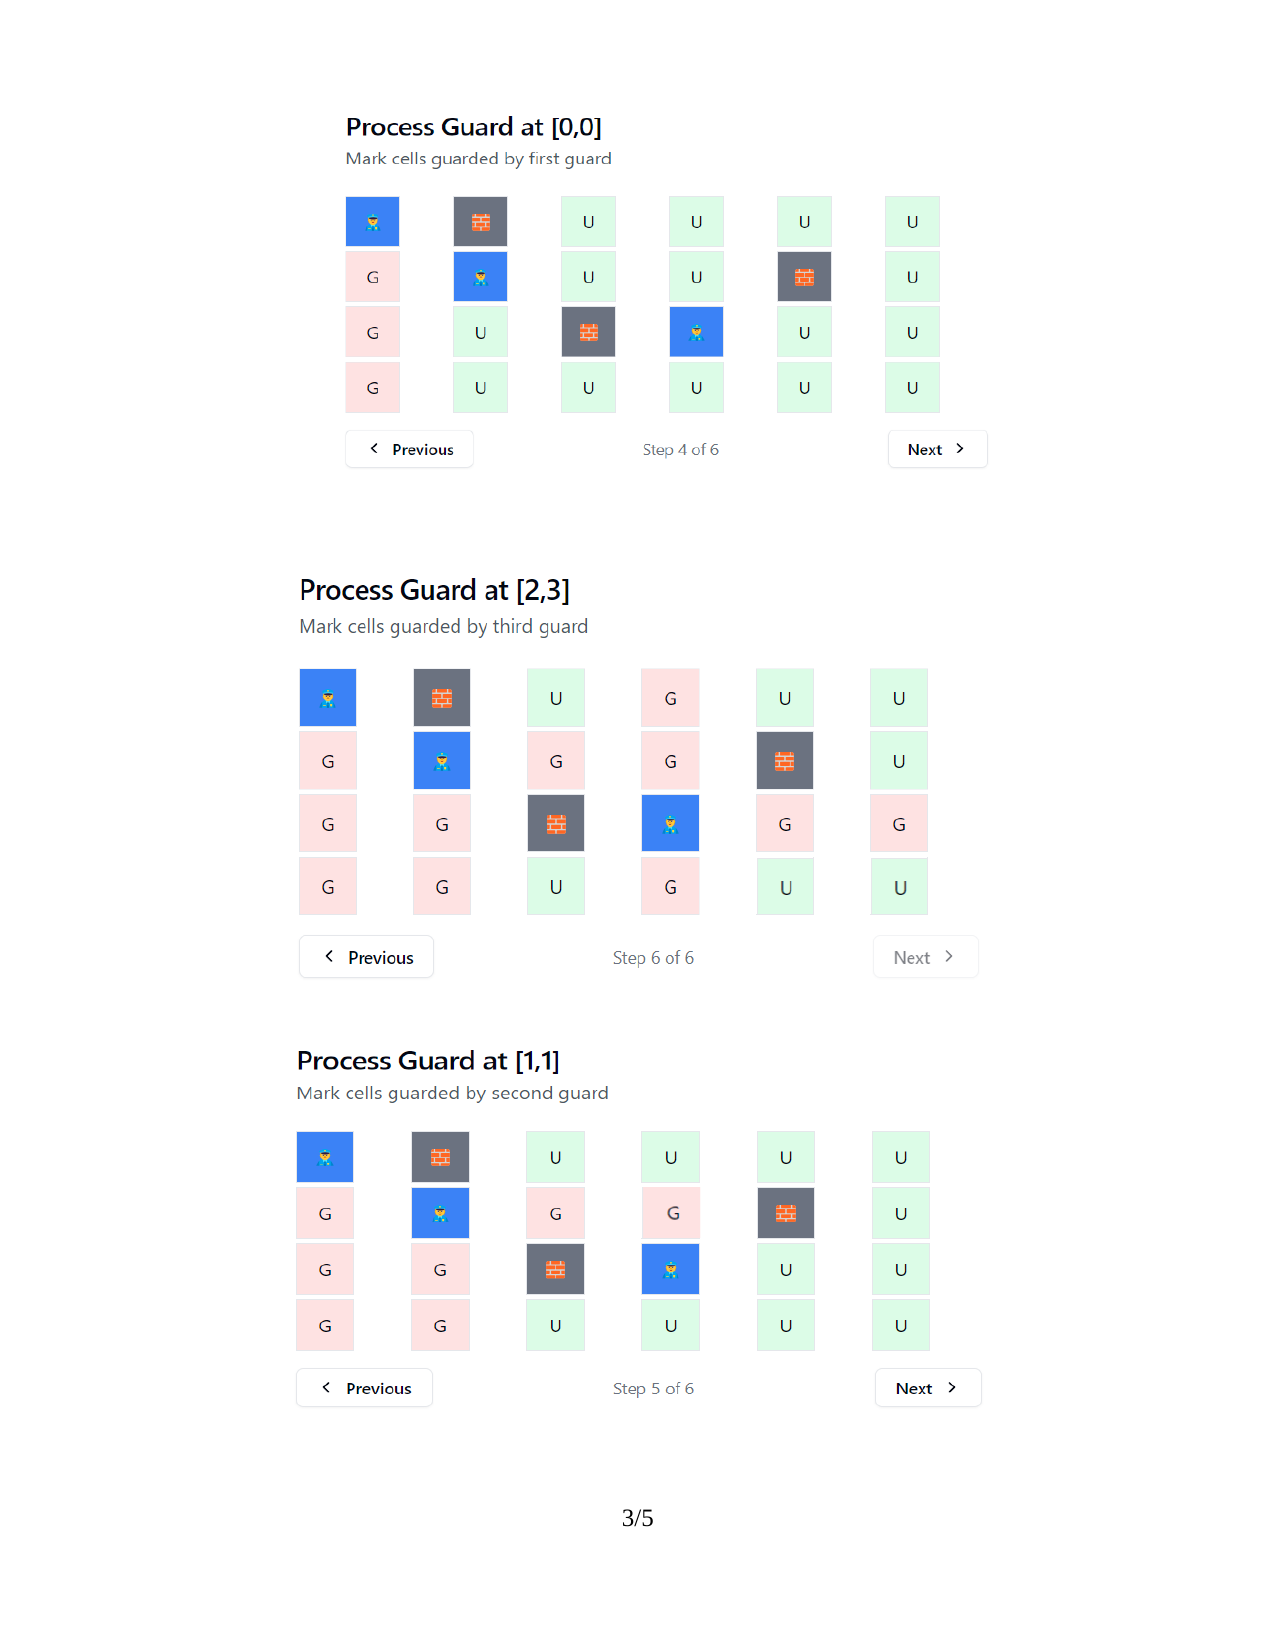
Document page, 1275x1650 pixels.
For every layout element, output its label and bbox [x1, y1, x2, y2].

picture [324, 90, 1008, 487]
picture [270, 1025, 1004, 1424]
picture [273, 548, 1004, 1000]
